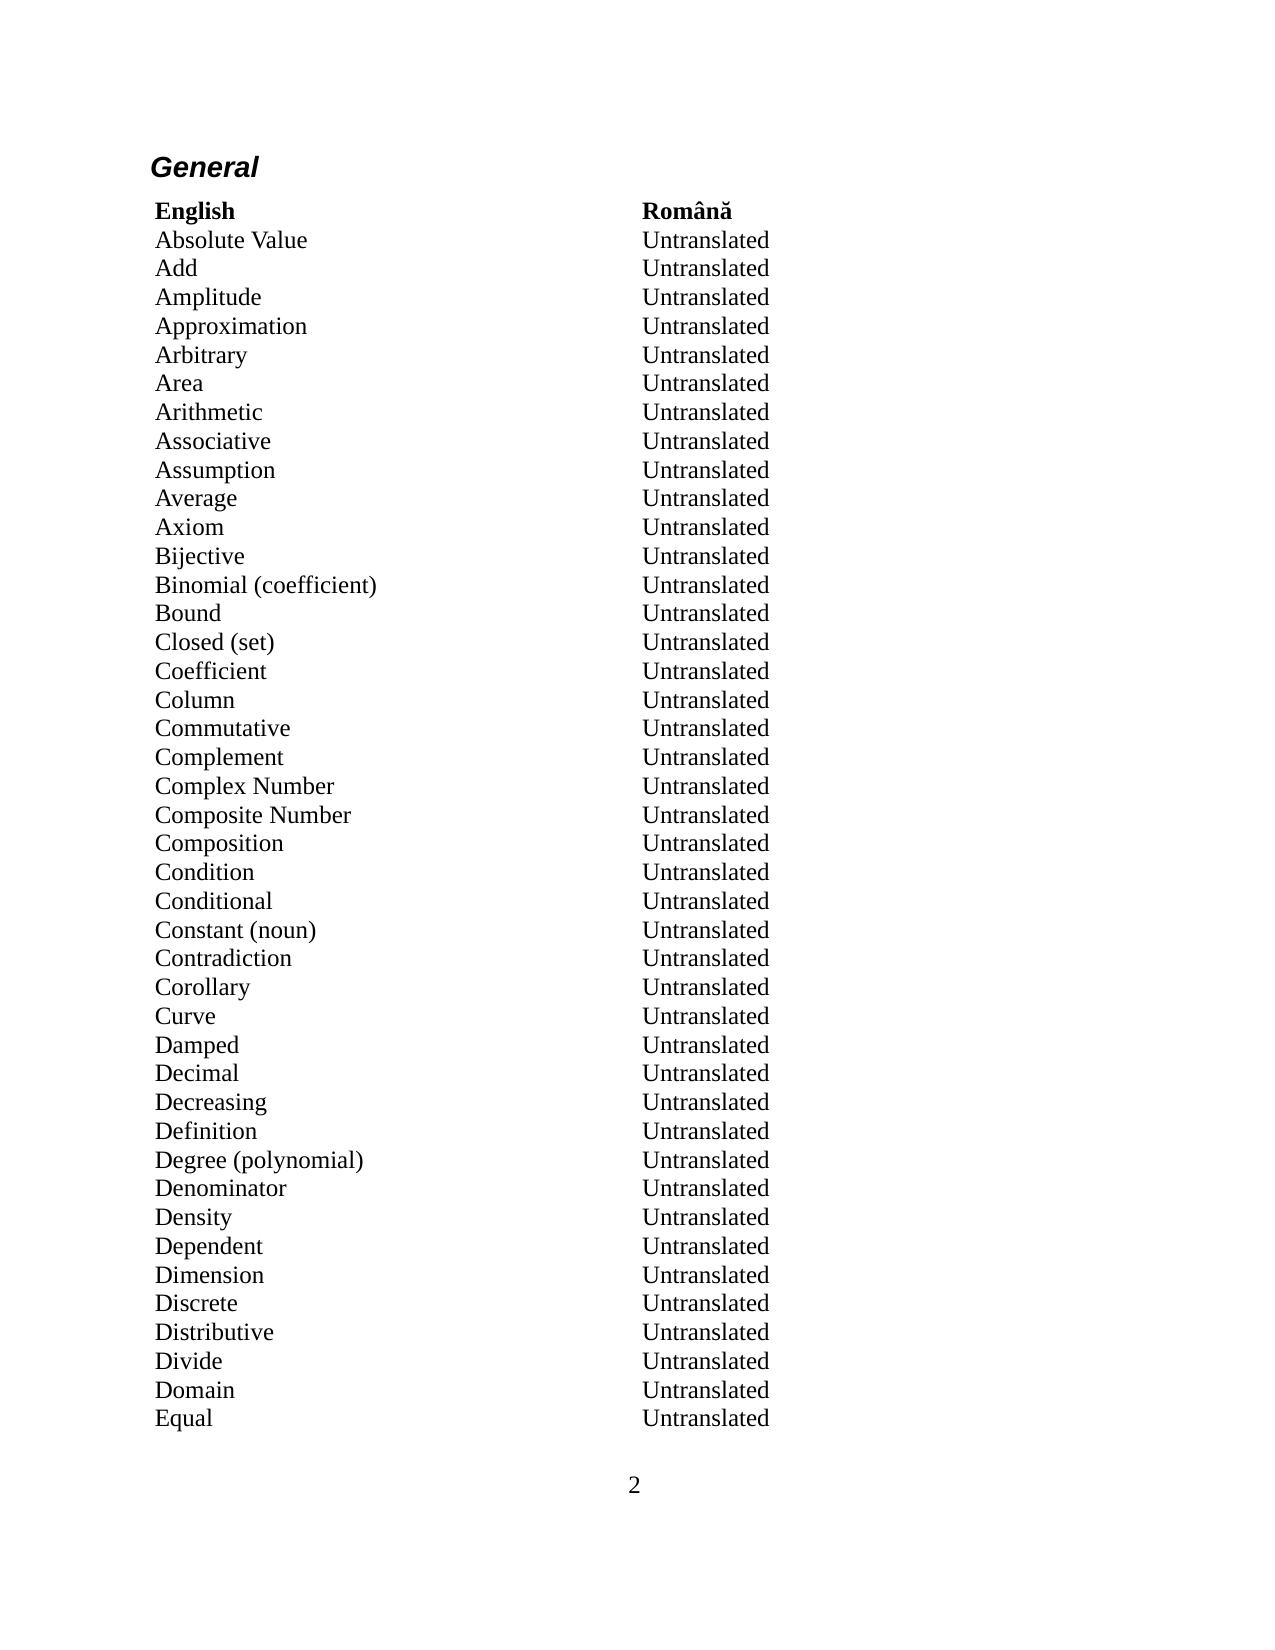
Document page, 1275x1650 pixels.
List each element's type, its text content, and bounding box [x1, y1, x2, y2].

table_header English [150, 196, 637, 225]
table_cell Corollary [150, 972, 637, 1001]
table_cell Untranslated [638, 1174, 1125, 1202]
table_cell Bound [150, 599, 637, 627]
table_cell Untranslated [638, 1231, 1125, 1260]
table_cell Average [150, 484, 637, 512]
table_cell Untranslated [638, 282, 1125, 311]
table_cell Untranslated [638, 254, 1125, 282]
table_cell Area [150, 369, 637, 397]
table_cell Distributive [150, 1317, 637, 1346]
table_cell Untranslated [638, 484, 1125, 512]
table_cell Divide [150, 1346, 637, 1375]
table_cell Assumption [150, 455, 637, 483]
table_cell Untranslated [638, 800, 1125, 828]
table_cell Untranslated [638, 1116, 1125, 1145]
table_cell Untranslated [638, 570, 1125, 598]
table_cell Untranslated [638, 340, 1125, 368]
table_cell Denominator [150, 1174, 637, 1202]
table_cell Untranslated [638, 426, 1125, 455]
table_cell Amplitude [150, 282, 637, 311]
table_header Română [638, 196, 1125, 225]
table_cell Dependent [150, 1231, 637, 1260]
table_cell Untranslated [638, 915, 1125, 943]
table_cell Untranslated [638, 1317, 1125, 1346]
table_cell Untranslated [638, 455, 1125, 483]
table_cell Untranslated [638, 599, 1125, 627]
table_cell Untranslated [638, 857, 1125, 886]
table_cell Untranslated [638, 369, 1125, 397]
table_cell Untranslated [638, 1346, 1125, 1375]
table_cell Equal [150, 1404, 637, 1432]
table_cell Untranslated [638, 972, 1125, 1001]
table_cell Untranslated [638, 225, 1125, 253]
table_cell Arithmetic [150, 397, 637, 426]
table_cell Untranslated [638, 1087, 1125, 1116]
table_cell Absolute Value [150, 225, 637, 253]
table_cell Definition [150, 1116, 637, 1145]
table_cell Coefficient [150, 656, 637, 685]
table_cell Complex Number [150, 771, 637, 800]
table_cell Untranslated [638, 1030, 1125, 1058]
table_cell Untranslated [638, 1202, 1125, 1231]
table_cell Untranslated [638, 397, 1125, 426]
table_cell Dimension [150, 1260, 637, 1288]
table_cell Untranslated [638, 944, 1125, 972]
table_cell Untranslated [638, 311, 1125, 340]
table_cell Closed (set) [150, 627, 637, 656]
table_cell Conditional [150, 886, 637, 915]
table_cell Approximation [150, 311, 637, 340]
table_cell Bijective [150, 541, 637, 570]
subtitle General [150, 150, 1125, 183]
table_cell Untranslated [638, 1260, 1125, 1288]
table_cell Density [150, 1202, 637, 1231]
table_cell Untranslated [638, 1289, 1125, 1317]
table_cell Untranslated [638, 829, 1125, 857]
table_cell Condition [150, 857, 637, 886]
table_cell Discrete [150, 1289, 637, 1317]
table_cell Decreasing [150, 1087, 637, 1116]
table_cell Untranslated [638, 656, 1125, 685]
table_cell Associative [150, 426, 637, 455]
table_cell Constant (noun) [150, 915, 637, 943]
table_cell Commutative [150, 714, 637, 742]
table_cell Composite Number [150, 800, 637, 828]
table_cell Decimal [150, 1059, 637, 1087]
table_cell Axiom [150, 512, 637, 541]
table_cell Composition [150, 829, 637, 857]
table_cell Untranslated [638, 886, 1125, 915]
table_cell Contradiction [150, 944, 637, 972]
table_cell Untranslated [638, 541, 1125, 570]
table_cell Add [150, 254, 637, 282]
table_cell Column [150, 685, 637, 713]
table_cell Untranslated [638, 771, 1125, 800]
table_cell Untranslated [638, 1001, 1125, 1030]
table_cell Complement [150, 742, 637, 771]
table_cell Domain [150, 1375, 637, 1403]
table_cell Untranslated [638, 1404, 1125, 1432]
table_cell Untranslated [638, 1375, 1125, 1403]
table_cell Degree (polynomial) [150, 1145, 637, 1173]
table_cell Untranslated [638, 685, 1125, 713]
table_cell Binomial (coefficient) [150, 570, 637, 598]
table_cell Untranslated [638, 1059, 1125, 1087]
table_cell Untranslated [638, 714, 1125, 742]
table_cell Untranslated [638, 742, 1125, 771]
table_cell Untranslated [638, 1145, 1125, 1173]
table_cell Curve [150, 1001, 637, 1030]
table_cell Damped [150, 1030, 637, 1058]
table_cell Untranslated [638, 512, 1125, 541]
table_cell Untranslated [638, 627, 1125, 656]
table_cell Arbitrary [150, 340, 637, 368]
